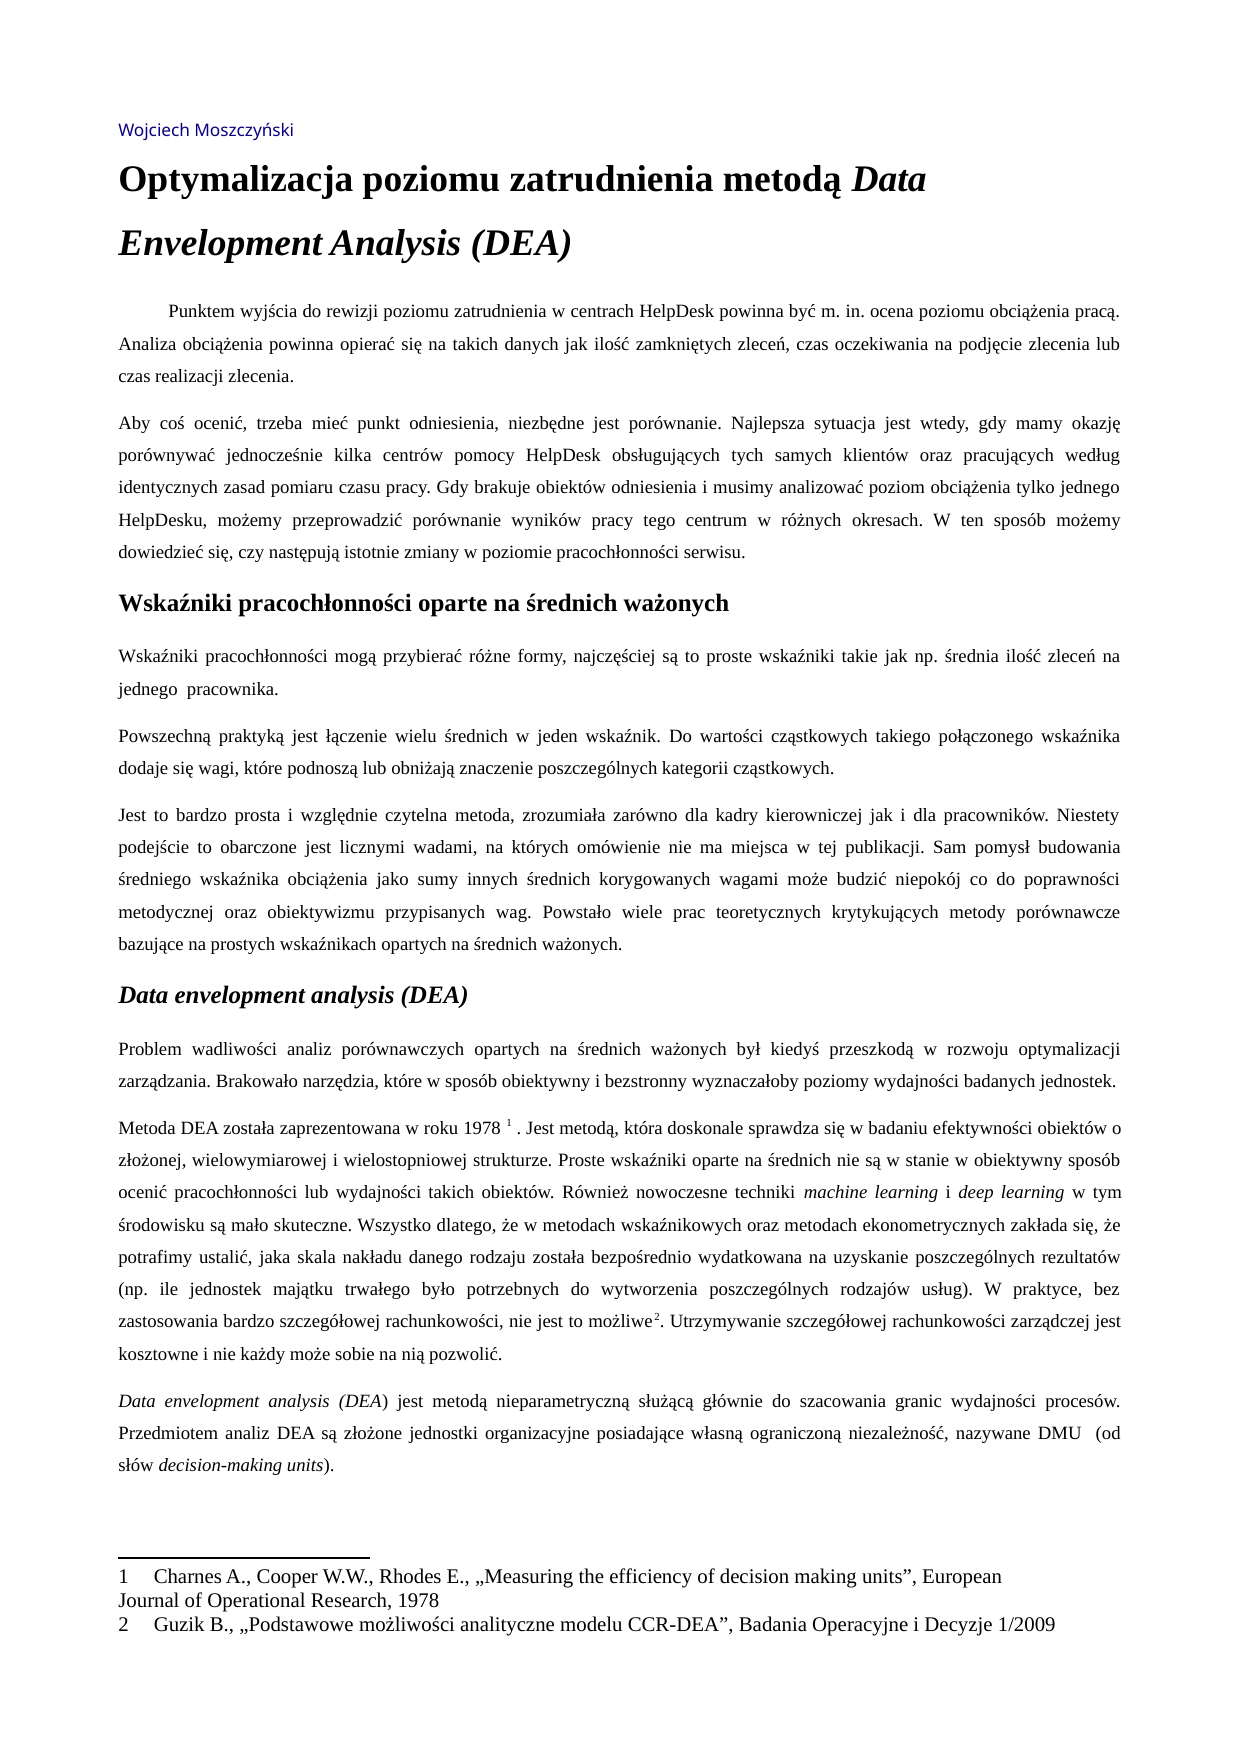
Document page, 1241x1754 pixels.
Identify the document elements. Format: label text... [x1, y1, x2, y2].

text Punktem wyjścia do rewizji poziomu zatrudnienia w centrach HelpDesk powinna być m. in. ocena poziomu obciążenia pracą. Analiza obciążenia powinna opierać się na takich danych jak ilość zamkniętych zleceń, czas oczekiwania na podjęcie zlecenia lub czas realizacji zlecenia. [118, 300, 1122, 386]
text Journal of Operational Research, 1978 [118, 1588, 1122, 1612]
text Charnes A., Cooper W.W., Rhodes E., „Measuring the efficiency of decision making units”, European [118, 1564, 1122, 1588]
text Data envelopment analysis (DEA) jest metodą nieparametryczną służącą głównie do szacowania granic wydajności procesów. Przedmiotem analiz DEA są złożone jednostki organizacyjne posiadające własną ograniczoną niezależność, nazywane DMU (od słów decision-making units). [118, 1389, 1122, 1476]
text Metoda DEA została zaprezentowana w roku 1978 . Jest metodą, która doskonale sprawdza się w badaniu efektywności obiektów o złożonej, wielowymiarowej i wielostopniowej strukturze. Proste wskaźniki oparte na średnich nie są w stanie w obiektywny sposób ocenić pracochłonności lub wydajności takich obiektów. Również nowoczesne techniki machine learning i deep learning w tym środowisku są mało skuteczne. Wszystko dlatego, że w metodach wskaźnikowych oraz metodach ekonometrycznych zakłada się, że potrafimy ustalić, jaka skala nakładu danego rodzaju została bezpośrednio wydatkowana na uzyskanie poszczególnych rezultatów (np. ile jednostek majątku trwałego było potrzebnych do wytworzenia poszczególnych rodzajów usług). W praktyce, bez zastosowania bardzo szczegółowej rachunkowości, nie jest to możliwe. Utrzymywanie szczegółowej rachunkowości zarządczej jest kosztowne i nie każdy może sobie na nią pozwolić. [118, 1117, 1122, 1364]
text Guzik B., „Podstawowe możliwości analityczne modelu CCR-DEA”, Badania Operacyjne i Decyzje 1/2009 [118, 1612, 1122, 1636]
text Problem wadliwości analiz porównawczych opartych na średnich ważonych był kiedyś przeszkodą w rozwoju optymalizacji zarządzania. Brakowało narzędzia, które w sposób obiektywny i bezstronny wyznaczałoby poziomy wydajności badanych jednostek. [118, 1037, 1122, 1091]
text Data envelopment analysis (DEA) [118, 980, 1122, 1008]
text Wojciech Moszczyński [118, 118, 1122, 142]
text Aby coś ocenić, trzeba mieć punkt odniesienia, niezbędne jest porównanie. Najlepsza sytuacja jest wtedy, gdy mamy okazję porównywać jednocześnie kilka centrów pomocy HelpDesk obsługujących tych samych klientów oraz pracujących według identycznych zasad pomiaru czasu pracy. Gdy brakuje obiektów odniesienia i musimy analizować poziom obciążenia tylko jednego HelpDesku, możemy przeprowadzić porównanie wyników pracy tego centrum w różnych okresach. W ten sposób możemy dowiedzieć się, czy następują istotnie zmiany w poziomie pracochłonności serwisu. [118, 412, 1122, 562]
text Optymalizacja poziomu zatrudnienia metodą Data Envelopment Analysis (DEA) [118, 156, 1122, 264]
text Wskaźniki pracochłonności oparte na średnich ważonych [118, 588, 1122, 616]
text Wskaźniki pracochłonności mogą przybierać różne formy, najczęściej są to proste wskaźniki takie jak np. średnia ilość zleceń na jednego pracownika. [118, 645, 1122, 699]
text Powszechną praktyką jest łączenie wielu średnich w jeden wskaźnik. Do wartości cząstkowych takiego połączonego wskaźnika dodaje się wagi, które podnoszą lub obniżają znaczenie poszczególnych kategorii cząstkowych. [118, 724, 1122, 778]
text Jest to bardzo prosta i względnie czytelna metoda, zrozumiała zarówno dla kadry kierowniczej jak i dla pracowników. Niestety podejście to obarczone jest licznymi wadami, na których omówienie nie ma miejsca w tej publikacji. Sam pomysł budowania średniego wskaźnika obciążenia jako sumy innych średnich korygowanych wagami może budzić niepokój co do poprawności metodycznej oraz obiektywizmu przypisanych wag. Powstało wiele prac teoretycznych krytykujących metody porównawcze bazujące na prostych wskaźnikach opartych na średnich ważonych. [118, 804, 1122, 954]
